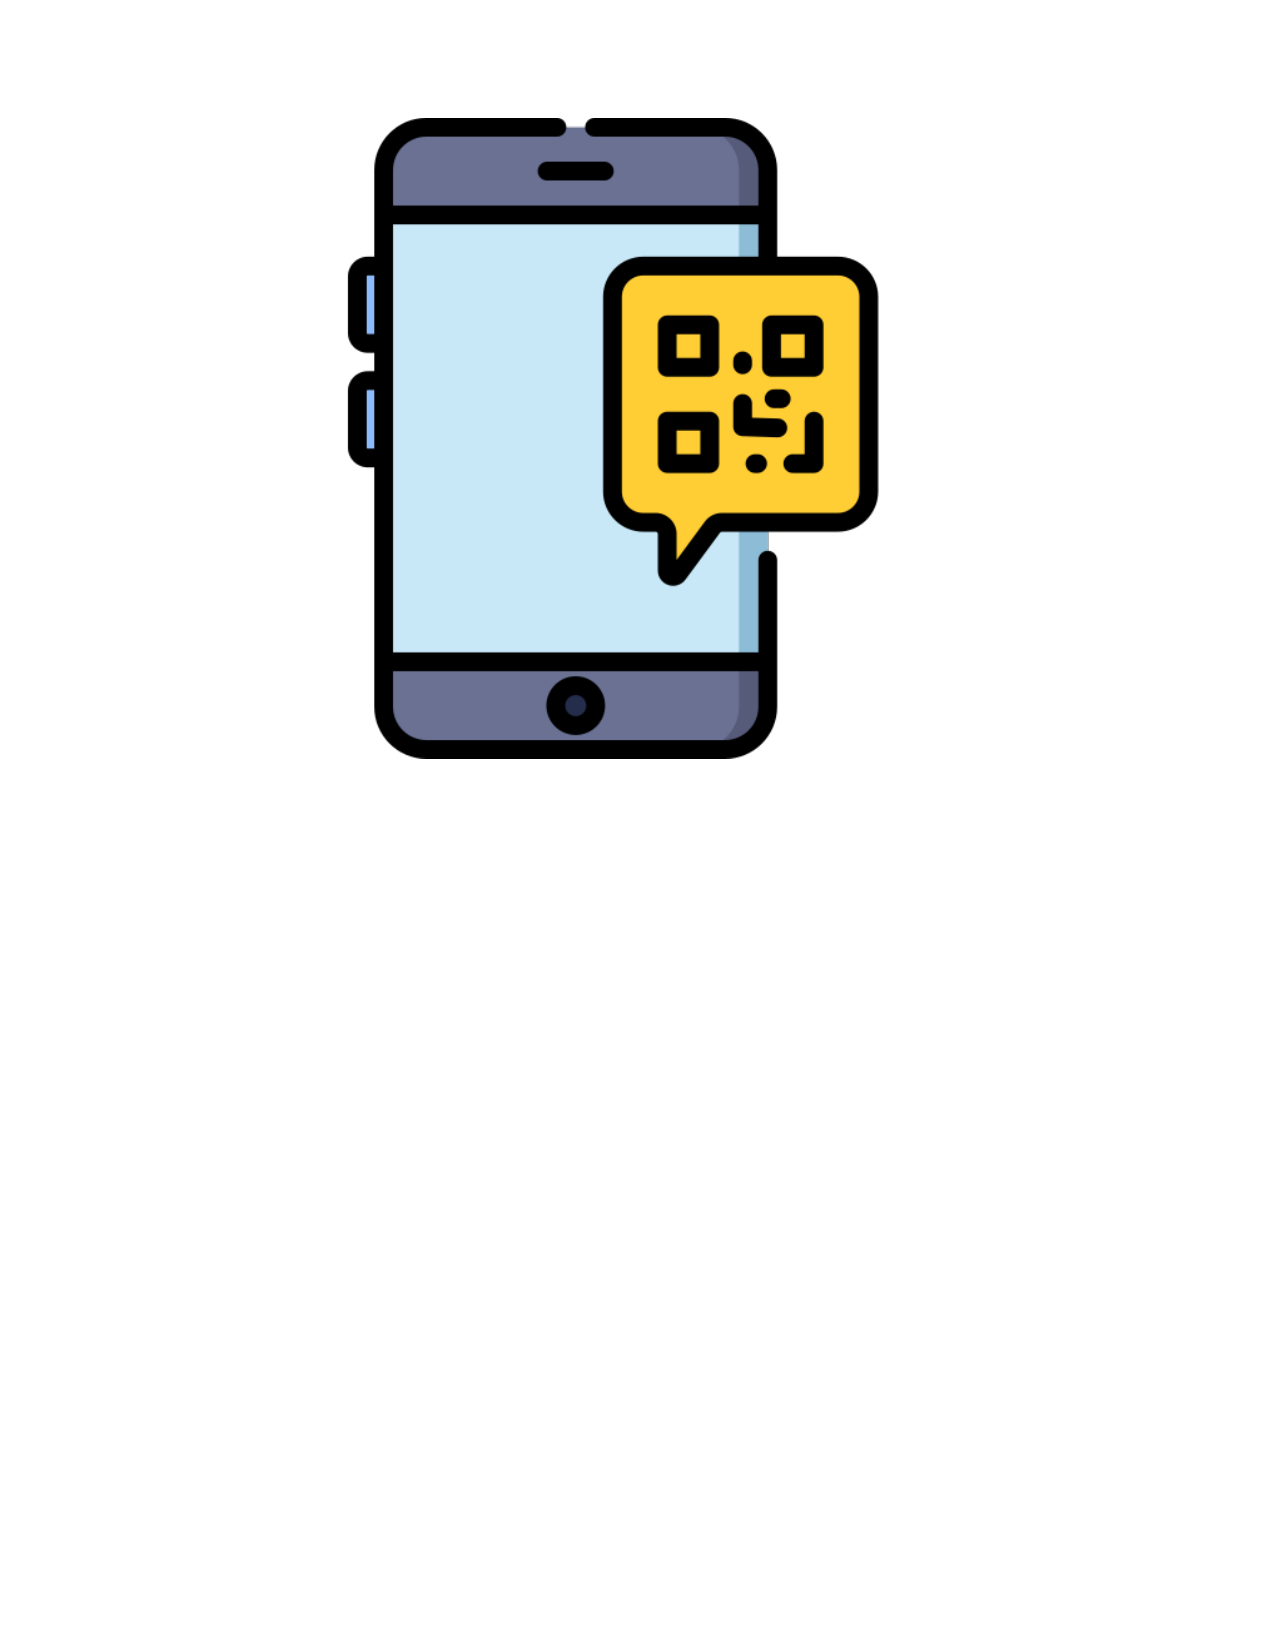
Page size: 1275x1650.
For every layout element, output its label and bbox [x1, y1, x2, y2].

picture [293, 118, 934, 759]
